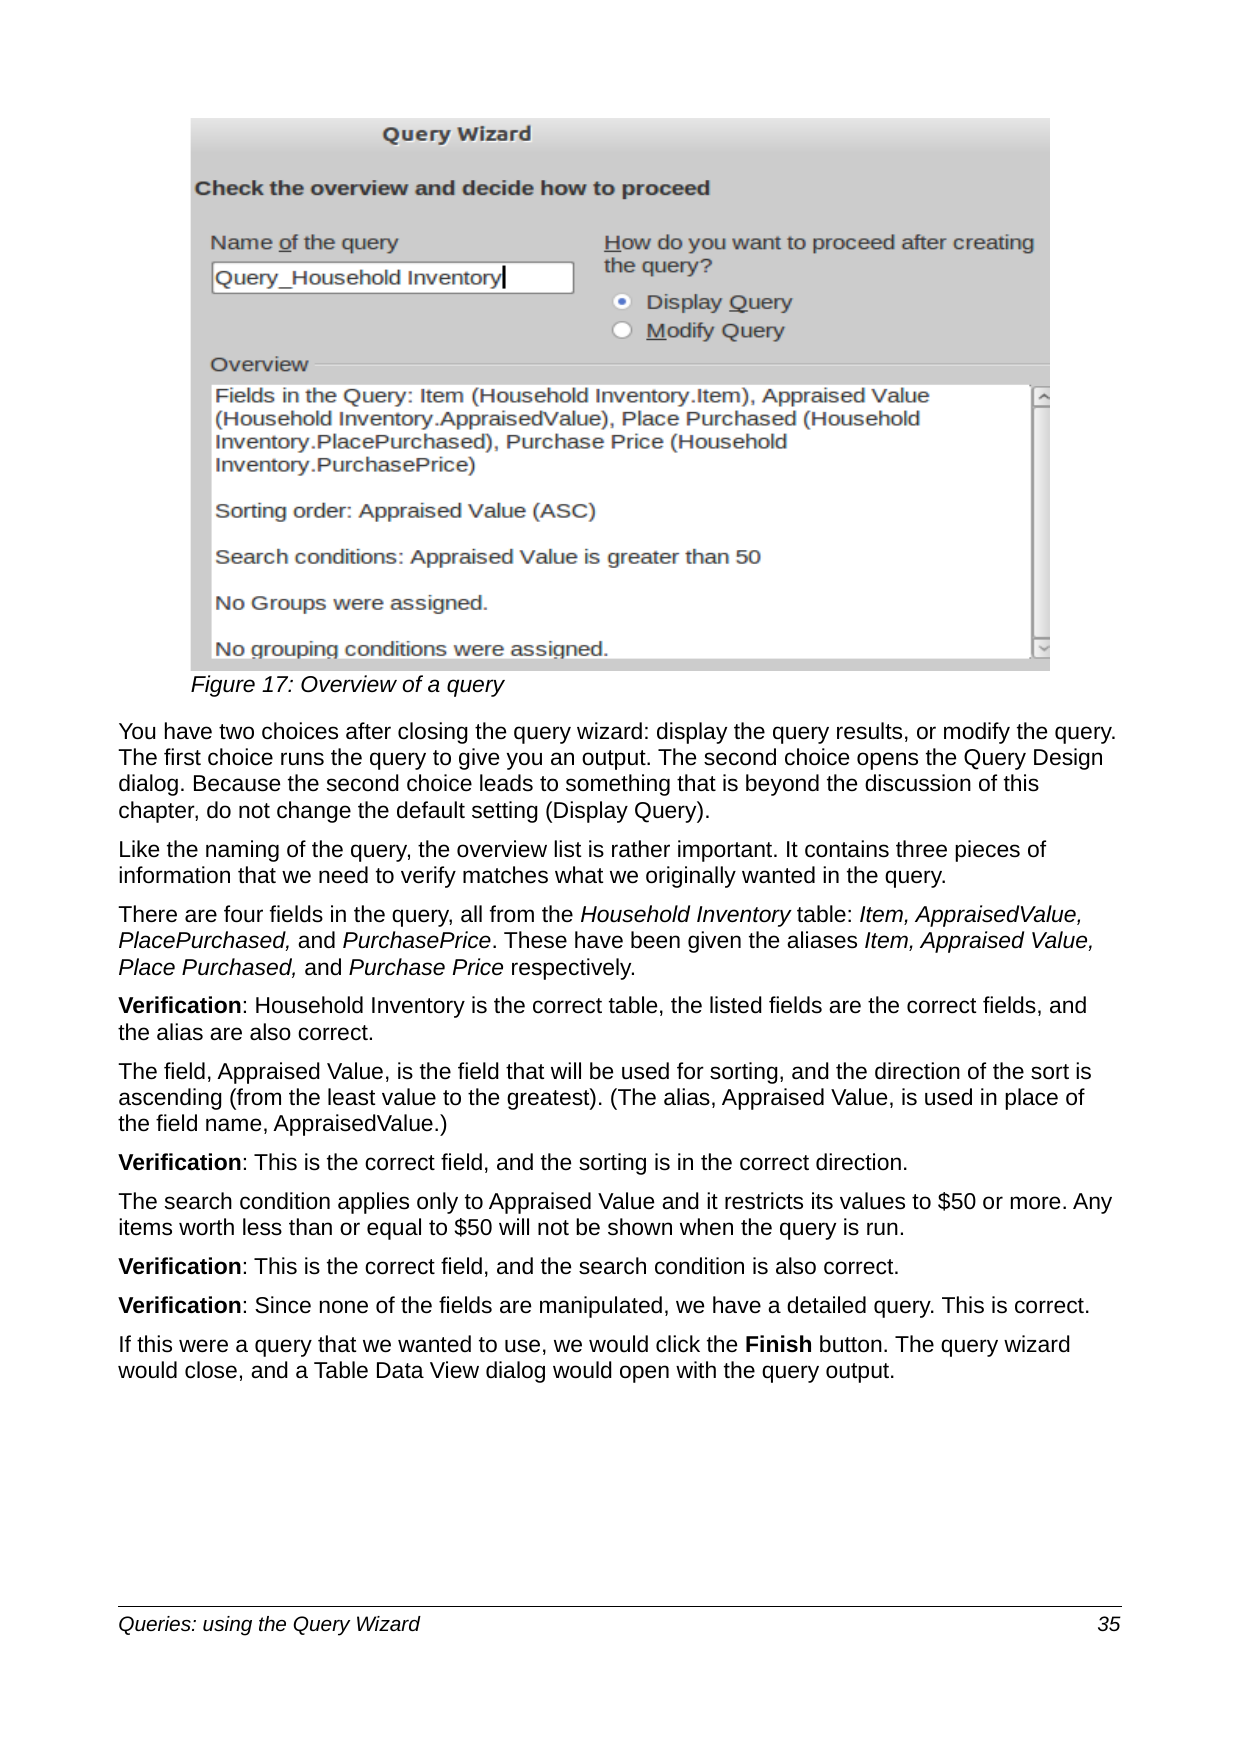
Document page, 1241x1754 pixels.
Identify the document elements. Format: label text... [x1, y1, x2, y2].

text The search condition applies only to Appraised Value and it restricts its values to $50 or more. Any items worth less than or equal to $50 will not be shown when the query is run. [118, 1188, 1122, 1241]
text Figure 17: Overview of a query [191, 671, 1050, 697]
text The field, Appraised Value, is the field that will be used for sorting, and the direction of the sort is ascending (from the least value to the greatest). (The alias, Appraised Value, is used in place of the field name, AppraisedValue.) [118, 1058, 1122, 1137]
text Verification: This is the correct field, and the sorting is in the correct direction. [118, 1149, 1122, 1176]
text There are four fields in the query, all from the Household Inventory table: Item, AppraisedValue, PlacePurchased, and PurchasePrice. These have been given the aliases Item, Appraised Value, Place Purchased, and Purchase Price respectively. [118, 901, 1122, 980]
picture [190, 118, 1050, 671]
text Verification: This is the correct field, and the search condition is also correct. [118, 1253, 1122, 1279]
text You have two choices after closing the query wizard: display the query results, or modify the query. The first choice runs the query to give you an output. The second choice opens the Query Design dialog. Because the second choice leads to something that is beyond the discussion of this chapter, do not change the default setting (Display Query). [118, 718, 1122, 823]
text If this were a query that we wanted to use, we would click the Finish button. The query wizard would close, and a Table Data View dialog would open with the query output. [118, 1331, 1122, 1384]
text Verification: Household Inventory is the correct table, the listed fields are the correct fields, and the alias are also correct. [118, 992, 1122, 1045]
text Verification: Since none of the fields are manipulated, we have a detailed query. This is correct. [118, 1292, 1122, 1318]
text Like the naming of the query, the overview list is rather important. It contains three pieces of information that we need to verify matches what we originally wanted in the query. [118, 836, 1122, 888]
